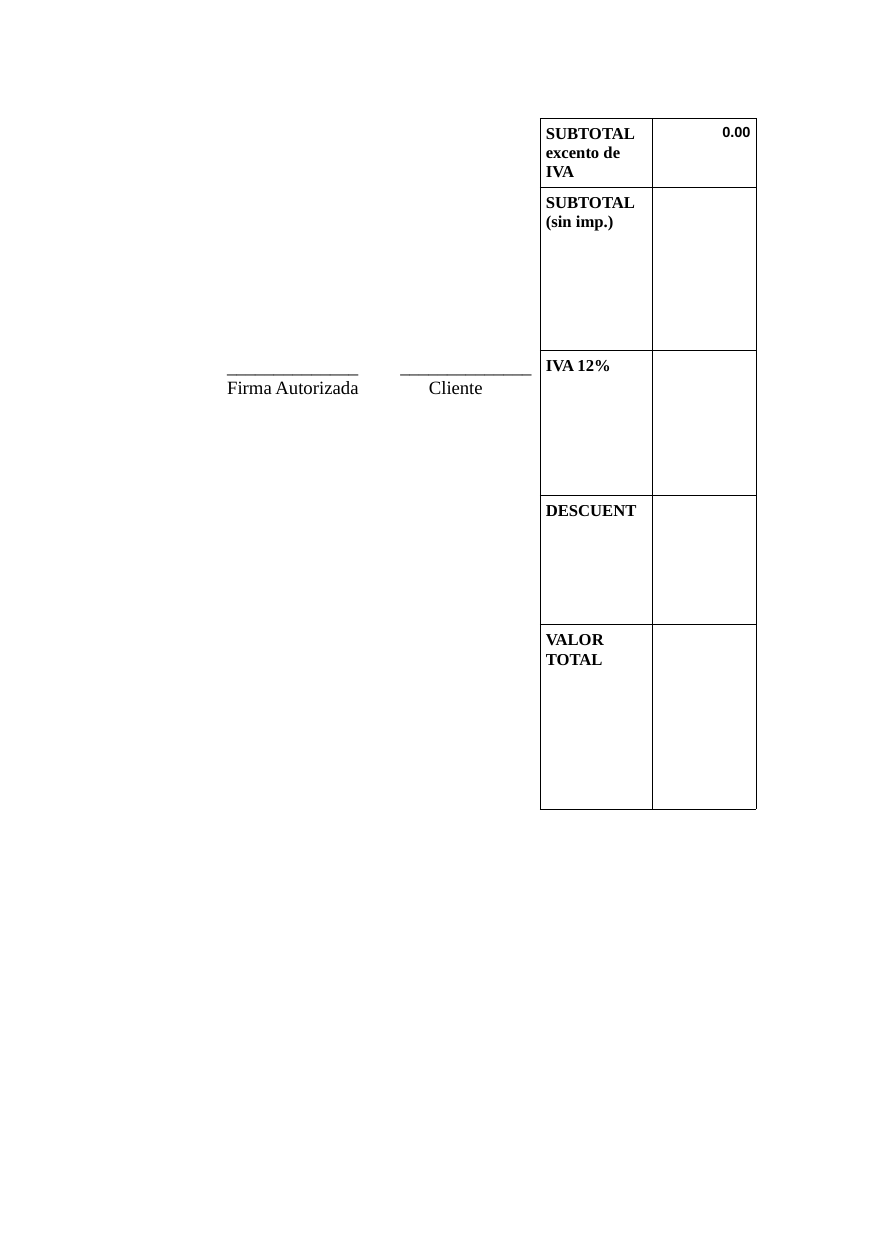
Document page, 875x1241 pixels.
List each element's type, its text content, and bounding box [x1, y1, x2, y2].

table_cell [118, 624, 221, 808]
text </if> [118, 836, 756, 860]
table_cell [118, 350, 221, 495]
table_cell [118, 495, 221, 624]
table_cell [221, 118, 540, 187]
table_cell <formatLang(invoice.total_amount, invoice.party.lang, currency=invoice.currency)> [653, 625, 756, 808]
table_cell [221, 624, 540, 808]
table_cell <formatLang(invoice.untaxed_amount, invoice.party.lang, currency=invoice.currency)> [653, 188, 756, 350]
table_cell [221, 495, 540, 624]
table_cell [118, 187, 221, 350]
text </for> [118, 863, 756, 887]
table_cell [221, 187, 540, 350]
table_cell VALOR TOTAL [541, 625, 652, 808]
table_cell SUBTOTAL (sin imp.) [541, 188, 652, 350]
table_cell [118, 118, 221, 187]
table_cell ______________ ______________ Firma Autorizada Cliente [221, 350, 540, 495]
table_cell <formatLang(invoice.tax_amount, invoice.party.lang, currency=invoice.currency)> [653, 351, 756, 495]
table_cell <formatLang(descuento, invoice.party.lang, currency=invoice.currency)> [653, 496, 756, 624]
table_cell DESCUENT [541, 496, 652, 624]
table_cell IVA 12% [541, 351, 652, 495]
table_cell SUBTOTAL excento de IVA [541, 119, 652, 187]
table_cell 0.00 [653, 119, 756, 187]
